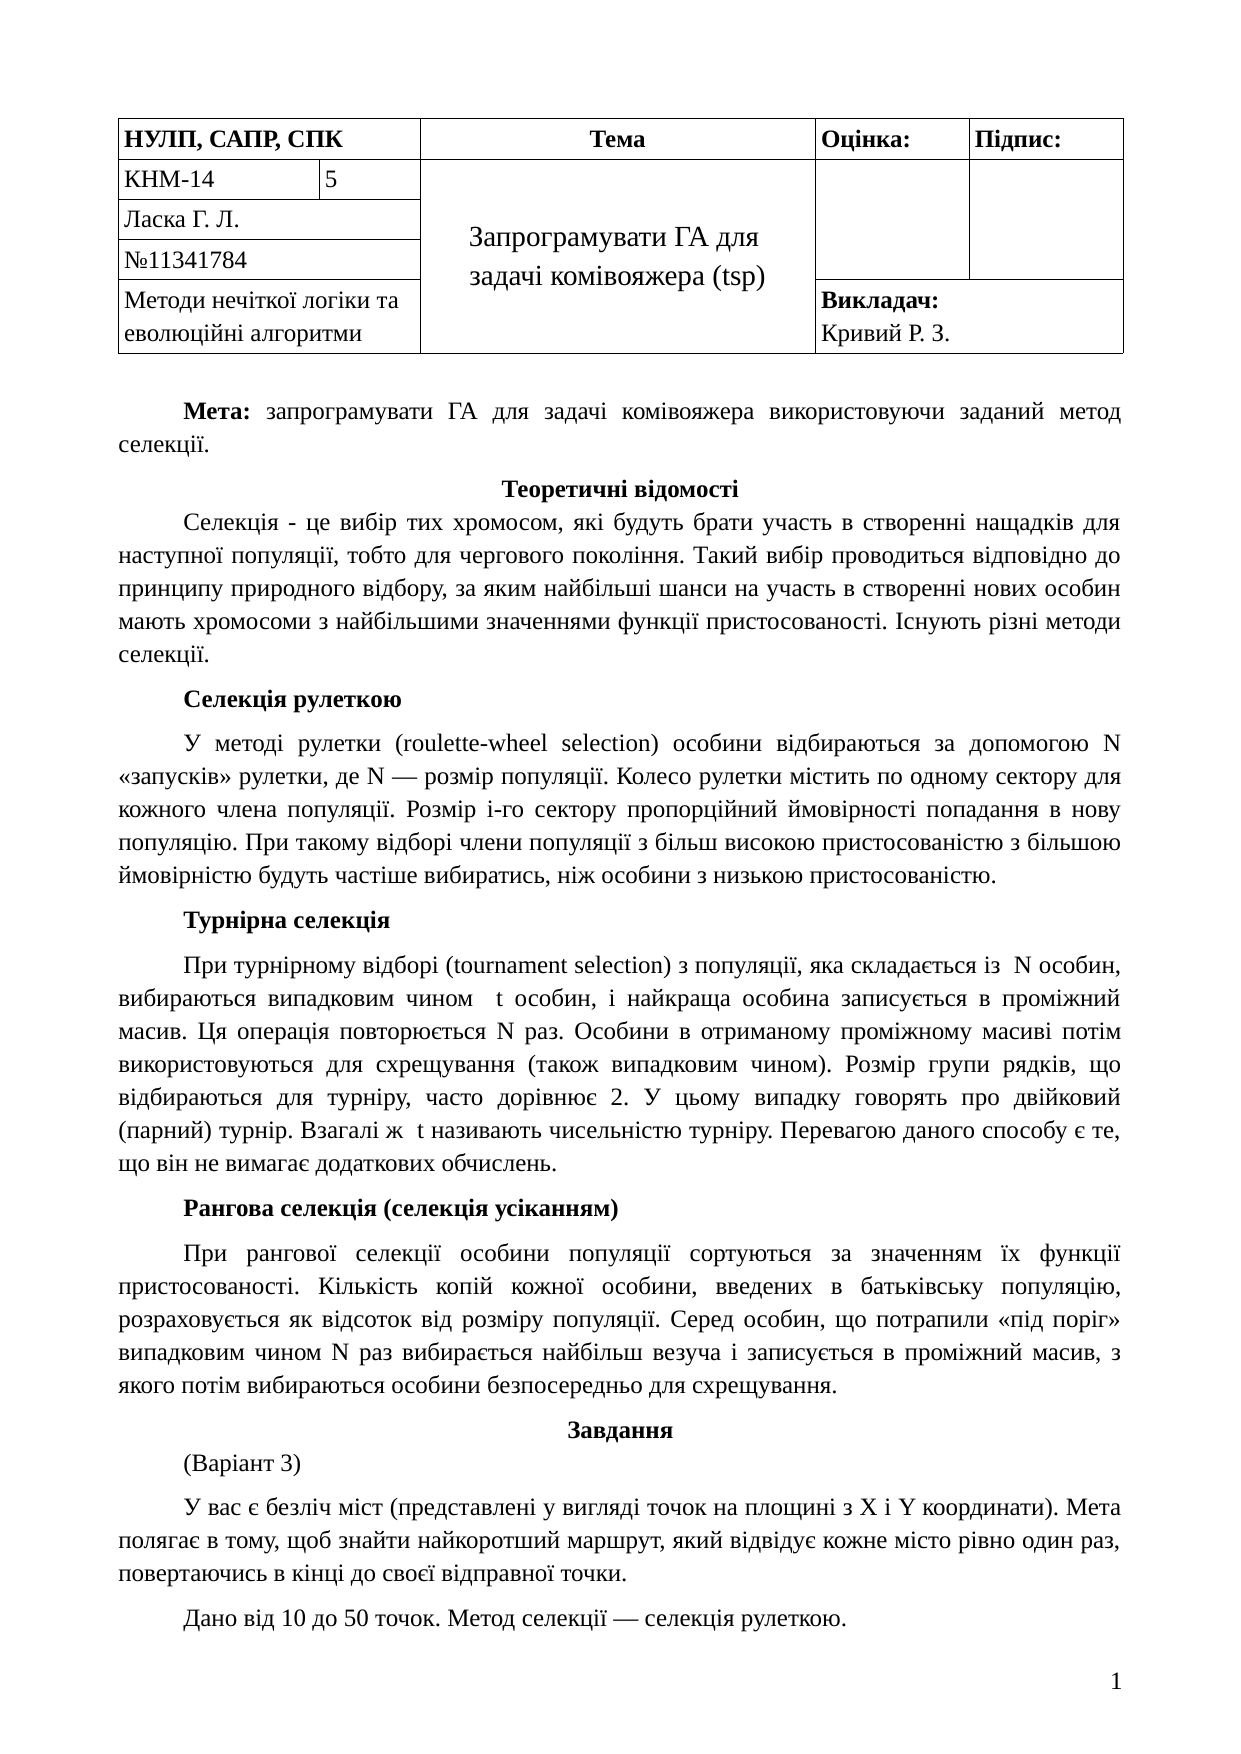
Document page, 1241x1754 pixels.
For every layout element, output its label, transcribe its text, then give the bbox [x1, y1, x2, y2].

table_cell [816, 160, 969, 279]
table_cell №11341784 [119, 240, 420, 279]
text Дано від 10 до 50 точок. Метод селекції — селекція рулеткою. [118, 1603, 1122, 1632]
table_cell [970, 160, 1123, 279]
table_header Оцінка: [816, 119, 969, 158]
text Завдання [118, 1415, 1122, 1443]
table_cell Методи нечіткої логіки та еволюційні алгоритми [119, 280, 420, 353]
text У вас є безліч міст (представлені у вигляді точок на площині з X і Y координати). Мета полягає в тому, щоб знайти найкоротший маршрут, який відвідує кожне місто рівно один раз, повертаючись в кінці до своєї відправної точки. [118, 1492, 1122, 1587]
table_header НУЛП, САПР, СПК [119, 119, 420, 158]
text У методі рулетки (roulette-wheel selection) особини відбираються за допомогою N «запусків» рулетки, де N — розмір популяції. Колесо рулетки містить по одному сектору для кожного члена популяції. Розмір i-го сектору пропорційний ймовірності попадання в нову популяцію. При такому відборі члени популяції з більш високою пристосованістю з більшою ймовірністю будуть частіше вибиратись, ніж особини з низькою пристосованістю. [118, 728, 1122, 889]
table_cell 5 [320, 160, 420, 199]
table_header Тема [421, 119, 815, 158]
text Теоретичні відомості [118, 474, 1122, 502]
table_cell Запрограмувати ГА для задачі комівояжера (tsp) [421, 160, 815, 353]
table_header Підпис: [970, 119, 1123, 158]
text Мета: запрограмувати ГА для задачі комівояжера використовуючи заданий метод селекції. [118, 396, 1122, 458]
table_cell Ласка Г. Л. [119, 200, 420, 239]
text (Варіант 3) [118, 1448, 1122, 1476]
text Селекція рулеткою [118, 684, 1122, 712]
table_cell КНМ-14 [119, 160, 319, 199]
text Рангова селекція (селекція усіканням) [118, 1193, 1122, 1222]
text При рангової селекції особини популяції сортуються за значенням їх функції пристосованості. Кількість копій кожної особини, введених в батьківську популяцію, розраховується як відсоток від розміру популяції. Серед особин, що потрапили «під поріг» випадковим чином N раз вибирається найбільш везуча і записується в проміжний масив, з якого потім вибираються особини безпосередньо для схрещування. [118, 1238, 1122, 1399]
text Селекція - це вибір тих хромосом, які будуть брати участь в створенні нащадків для наступної популяції, тобто для чергового покоління. Такий вибір проводиться відповідно до принципу природного відбору, за яким найбільші шанси на участь в створенні нових особин мають хромосоми з найбільшими значеннями функції пристосованості. Існують різні методи селекції. [118, 507, 1122, 668]
table_cell Викладач: Кривий Р. З. [816, 280, 1123, 353]
text Турнірна селекція [118, 905, 1122, 934]
text При турнірному відборі (tournament selection) з популяції, яка складається із N особин, вибираються випадковим чином t особин, і найкраща особина записується в проміжний масив. Ця операція повторюється N раз. Особини в отриманому проміжному масиві потім використовуються для схрещування (також випадковим чином). Розмір групи рядків, що відбираються для турніру, часто дорівнює 2. У цьому випадку говорять про двійковий (парний) турнір. Взагалі ж t називають чисельністю турніру. Перевагою даного способу є те, що він не вимагає додаткових обчислень. [118, 950, 1122, 1177]
